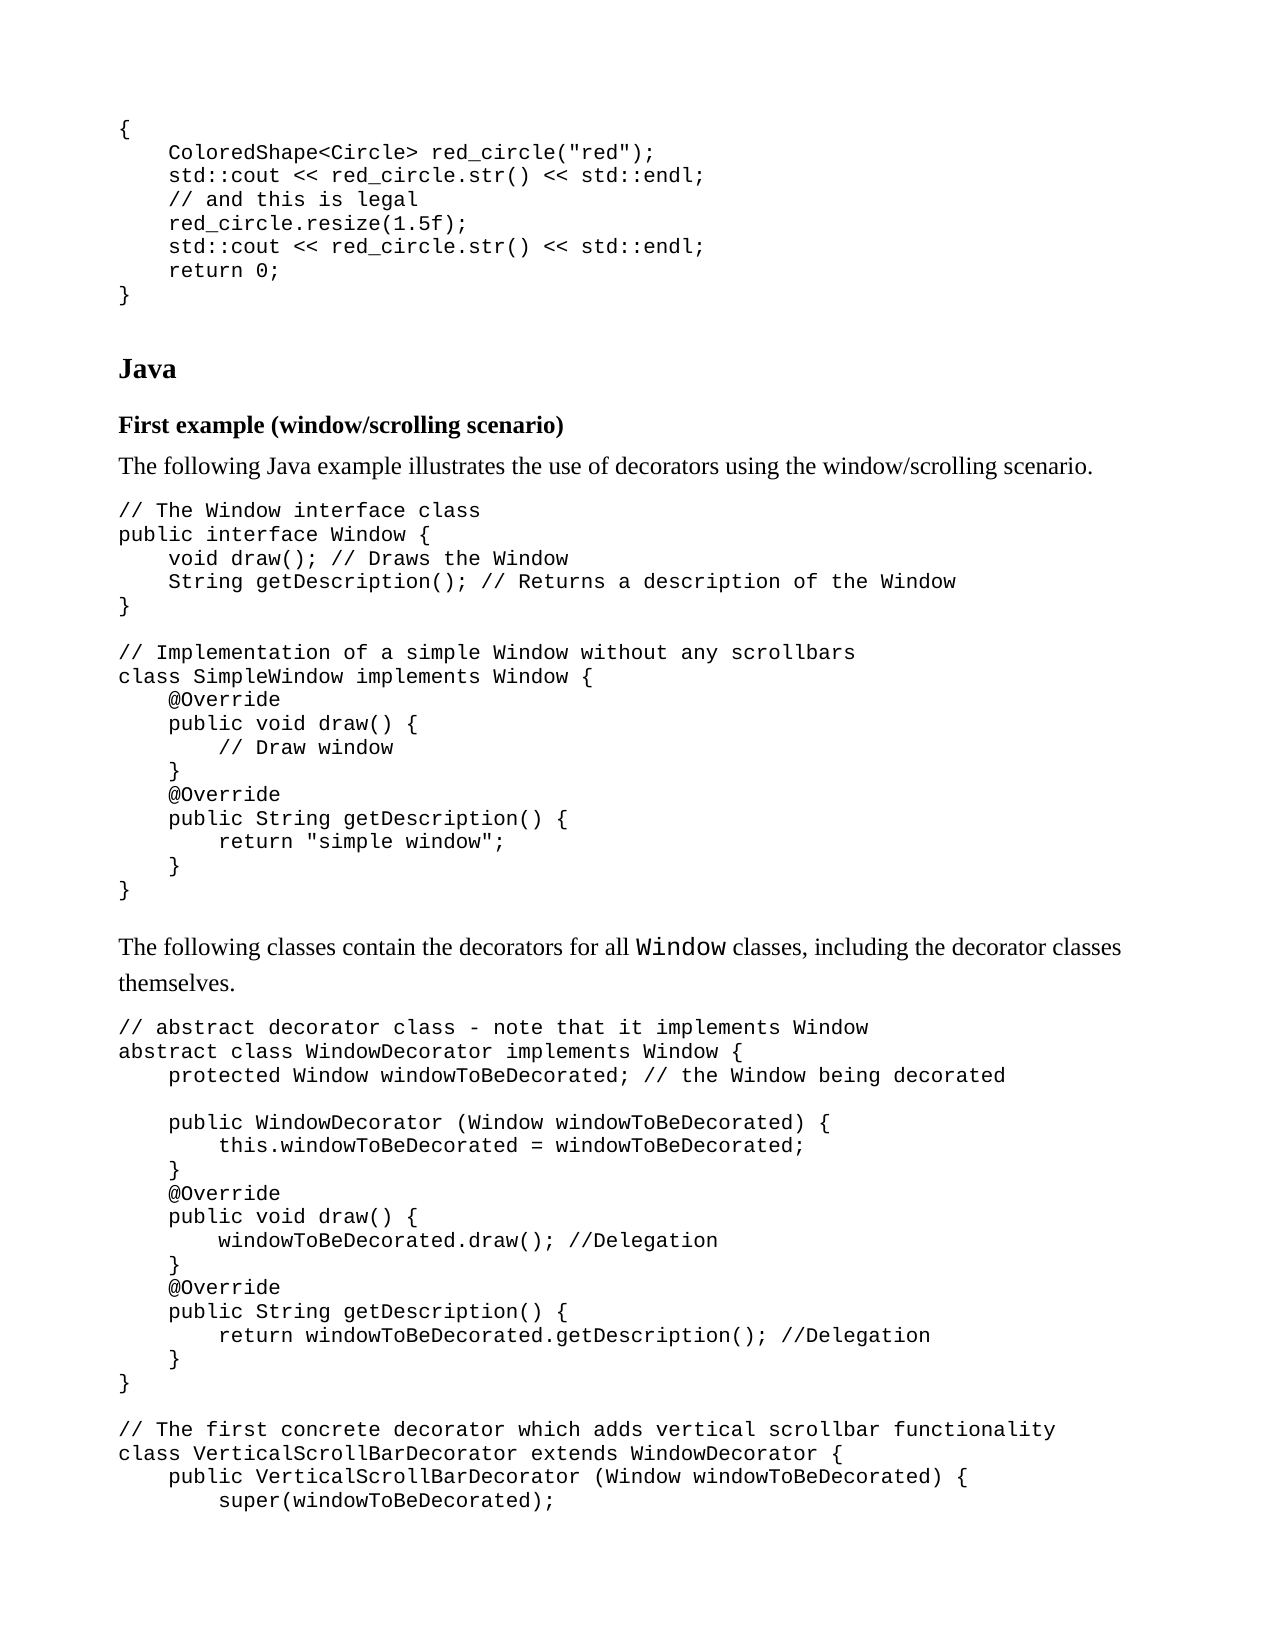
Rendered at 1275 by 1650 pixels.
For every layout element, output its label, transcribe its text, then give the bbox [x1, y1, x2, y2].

text // and this is legal [118, 189, 1157, 213]
text { [118, 118, 1157, 142]
text String getDescription(); // Returns a description of the Window [118, 571, 1157, 595]
text public String getDescription() { [118, 808, 1157, 831]
text std::cout << red_circle.str() << std::endl; [118, 165, 1157, 189]
text } [118, 1254, 1157, 1277]
text protected Window windowToBeDecorated; // the Window being decorated [118, 1064, 1157, 1088]
subtitle First example (window/scrolling scenario) [118, 410, 1157, 439]
text return windowToBeDecorated.getDescription(); //Delegation [118, 1325, 1157, 1348]
text this.windowToBeDecorated = windowToBeDecorated; [118, 1136, 1157, 1159]
text The following classes contain the decorators for all Window classes, including the decorator classes themselves. [118, 932, 1157, 997]
text std::cout << red_circle.str() << std::endl; [118, 236, 1157, 260]
text } [118, 855, 1157, 878]
text @Override [118, 1277, 1157, 1301]
text } [118, 1159, 1157, 1183]
text windowToBeDecorated.draw(); //Delegation [118, 1230, 1157, 1254]
text class VerticalScrollBarDecorator extends WindowDecorator { [118, 1443, 1157, 1467]
text abstract class WindowDecorator implements Window { [118, 1041, 1157, 1064]
text } [118, 760, 1157, 784]
text public void draw() { [118, 1206, 1157, 1230]
text public WindowDecorator (Window windowToBeDecorated) { [118, 1112, 1157, 1136]
text public void draw() { [118, 713, 1157, 737]
text void draw(); // Draws the Window [118, 547, 1157, 571]
text } [118, 1372, 1157, 1396]
text @Override [118, 784, 1157, 808]
text // Draw window [118, 737, 1157, 760]
text return "simple window"; [118, 831, 1157, 855]
text // The Window interface class [118, 500, 1157, 524]
text public String getDescription() { [118, 1301, 1157, 1325]
text // abstract decorator class - note that it implements Window [118, 1017, 1157, 1041]
subtitle Java [118, 351, 1157, 385]
text return 0; [118, 260, 1157, 284]
text } [118, 284, 1157, 307]
text // The first concrete decorator which adds vertical scrollbar functionality [118, 1419, 1157, 1443]
text The following Java example illustrates the use of decorators using the window/scrolling scenario. [118, 451, 1157, 480]
text // Implementation of a simple Window without any scrollbars [118, 642, 1157, 666]
text } [118, 878, 1157, 902]
text } [118, 1348, 1157, 1372]
text } [118, 595, 1157, 618]
text @Override [118, 689, 1157, 713]
text super(windowToBeDecorated); [118, 1490, 1157, 1514]
text @Override [118, 1183, 1157, 1206]
text public VerticalScrollBarDecorator (Window windowToBeDecorated) { [118, 1467, 1157, 1490]
text class SimpleWindow implements Window { [118, 666, 1157, 689]
text ColoredShape<Circle> red_circle("red"); [118, 142, 1157, 165]
text public interface Window { [118, 524, 1157, 547]
text red_circle.resize(1.5f); [118, 213, 1157, 236]
